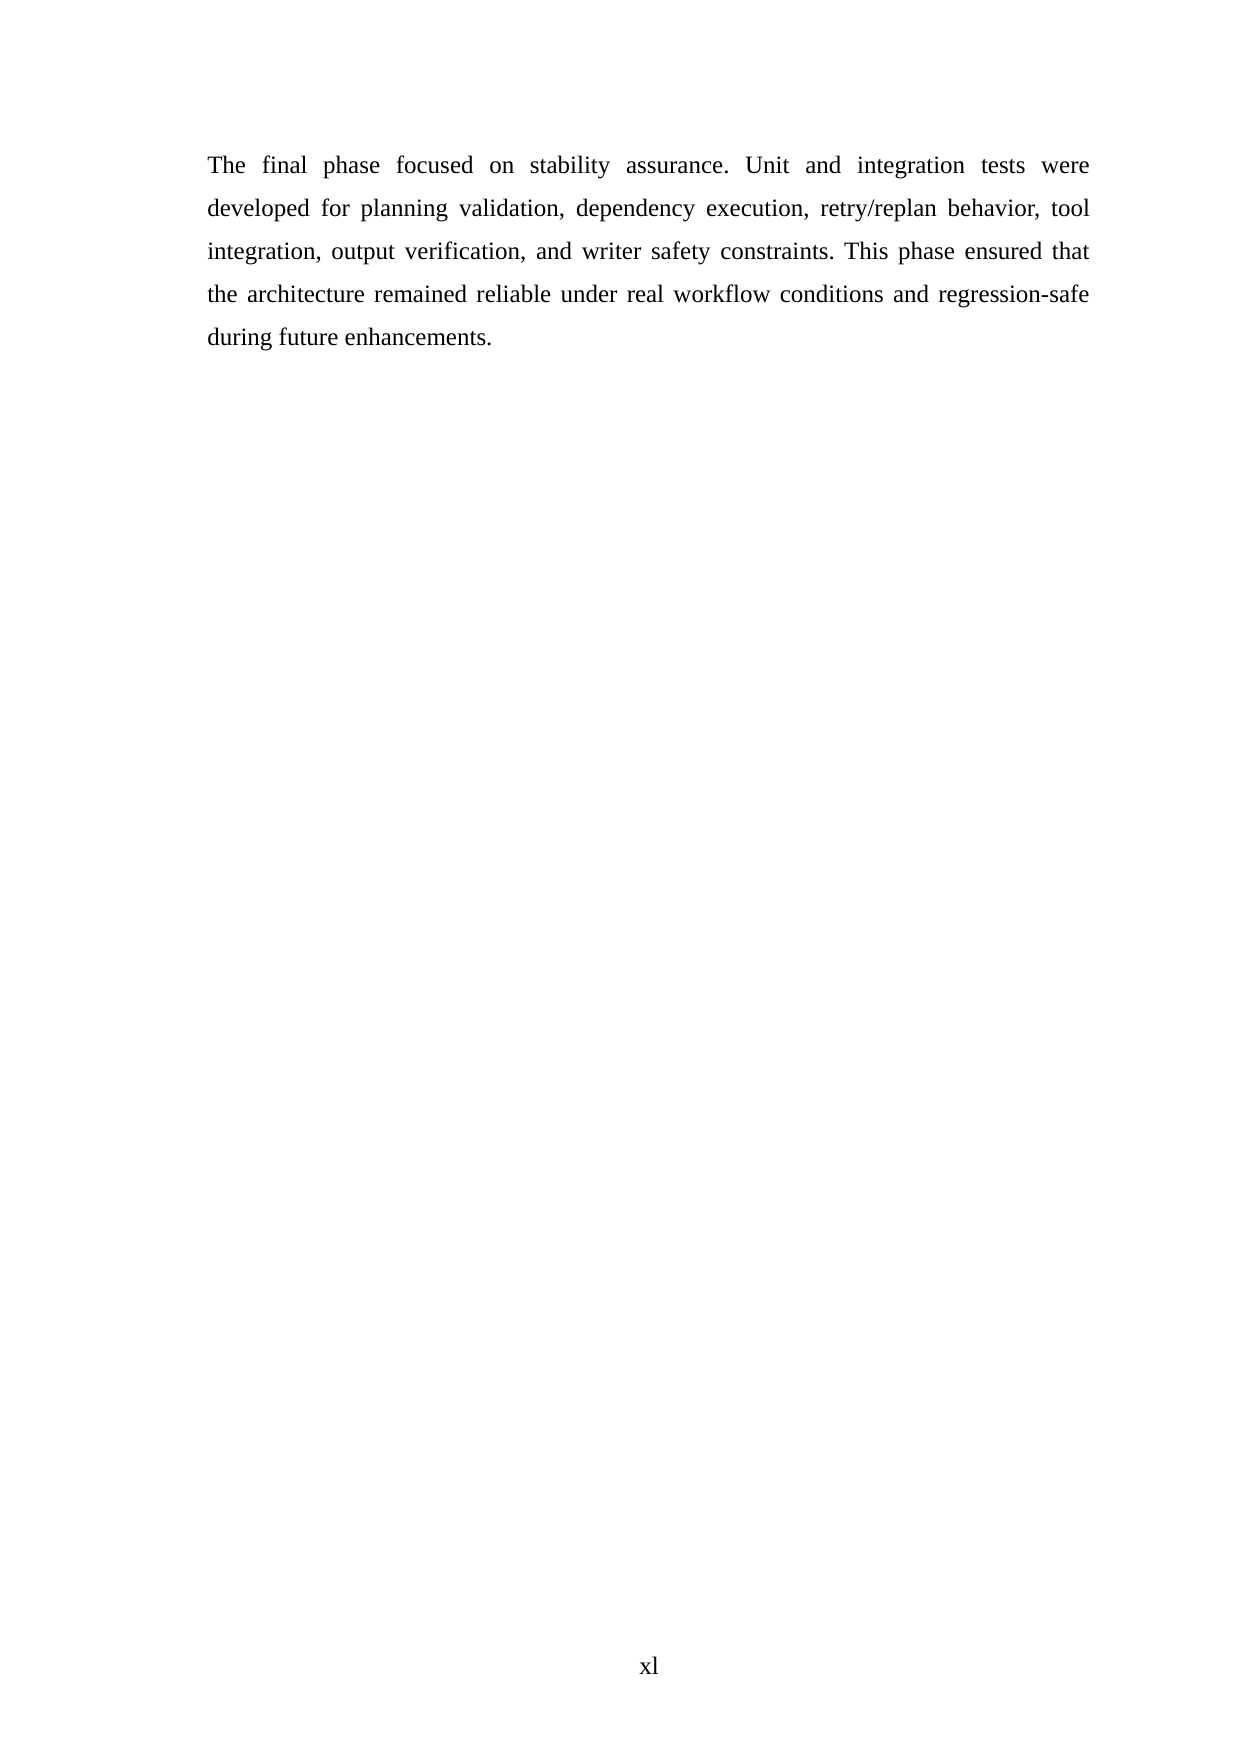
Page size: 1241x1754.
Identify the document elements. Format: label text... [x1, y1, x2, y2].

text The final phase focused on stability assurance. Unit and integration tests were developed for planning validation, dependency execution, retry/replan behavior, tool integration, output verification, and writer safety constraints. This phase ensured that the architecture remained reliable under real workflow conditions and regression-safe during future enhancements. [207, 150, 1091, 351]
